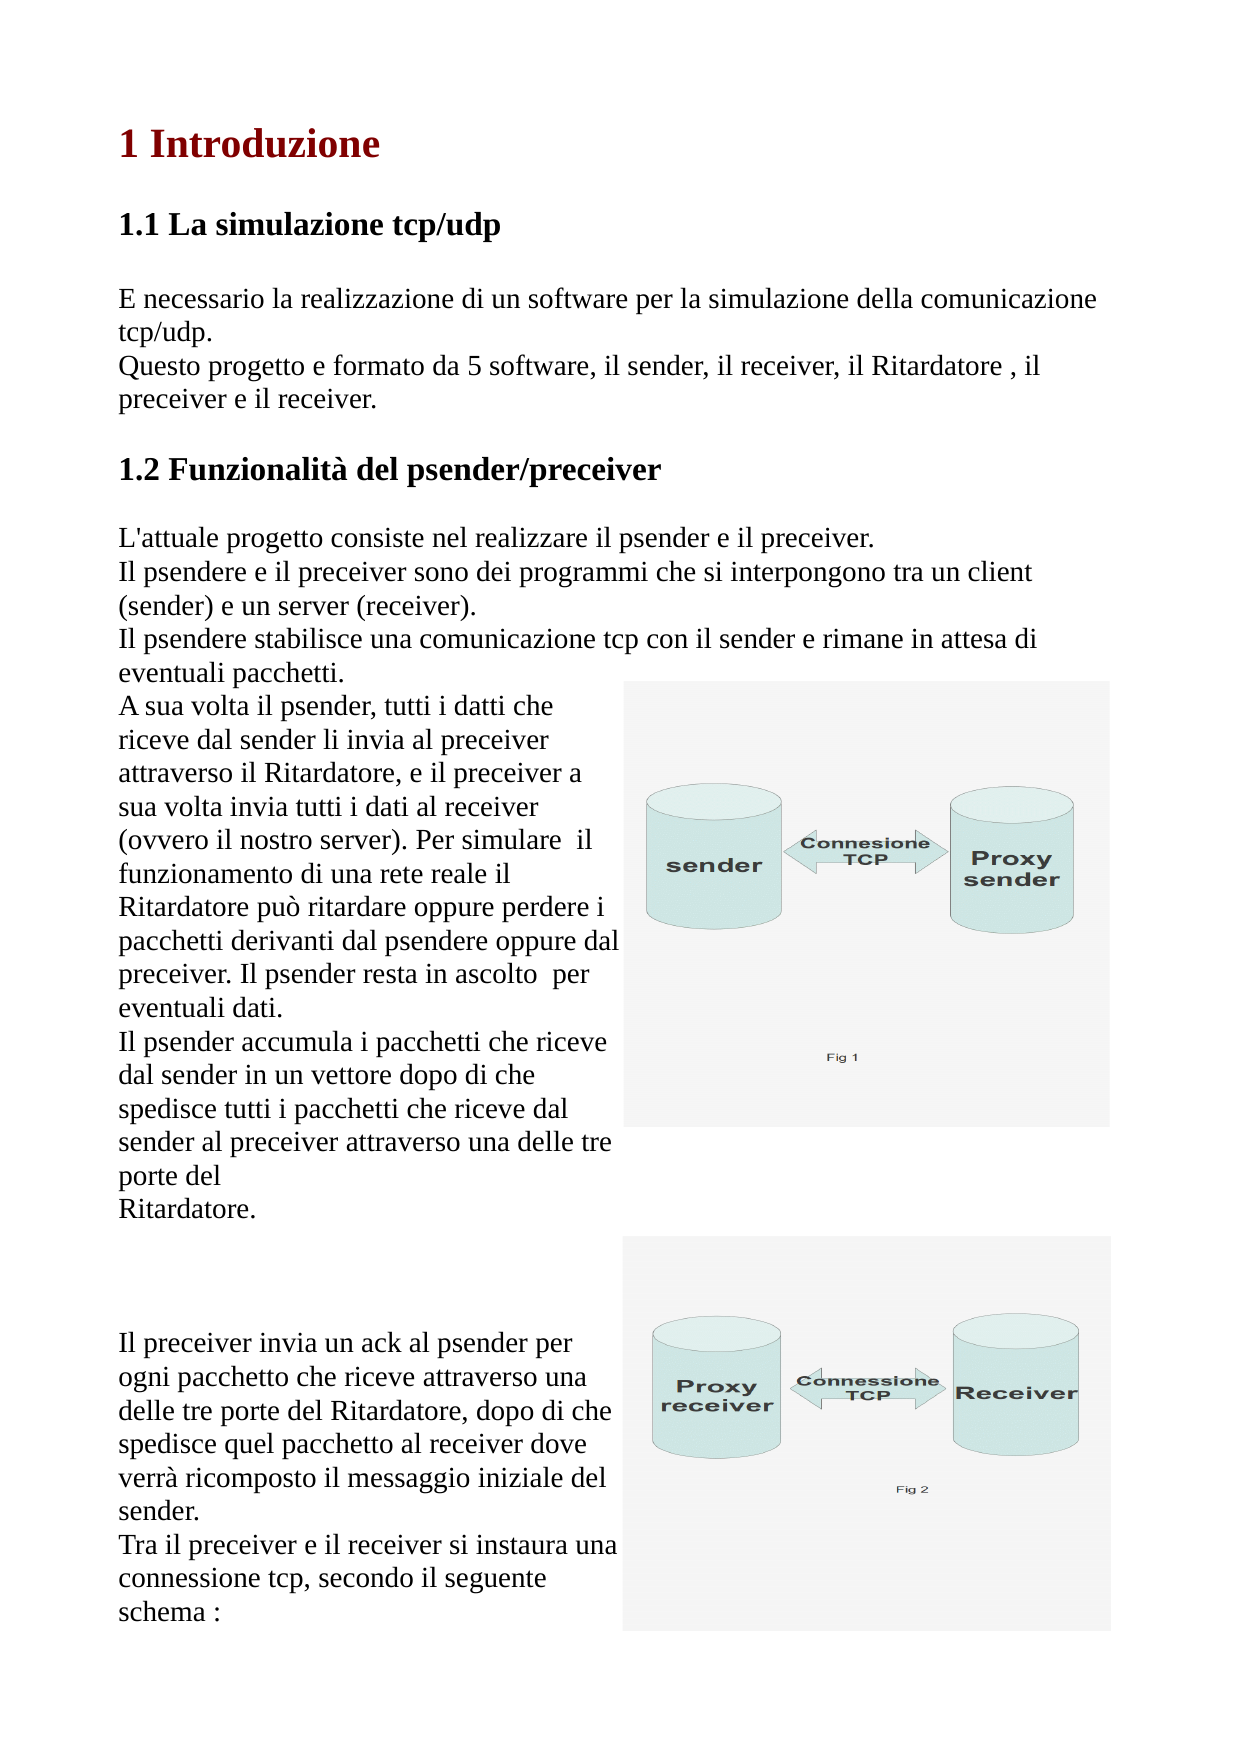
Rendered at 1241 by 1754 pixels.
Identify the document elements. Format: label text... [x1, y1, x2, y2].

text 1 Introduzione [118, 118, 1122, 166]
text Il psendere e il preceiver sono dei programmi che si interpongono tra un client (sender) e un server (receiver). [118, 554, 1122, 621]
text schema : [118, 1594, 622, 1627]
text Il psender accumula i pacchetti che riceve dal sender in un vettore dopo di che spedisce tutti i pacchetti che riceve dal sender al preceiver attraverso una delle tre porte del [118, 1024, 1122, 1191]
text L'attuale progetto consiste nel realizzare il psender e il preceiver. [118, 521, 1122, 554]
text E necessario la realizzazione di un software per la simulazione della comunicazione tcp/udp. [118, 281, 1122, 348]
text 1.2 Funzionalità del psender/preceiver [118, 449, 1122, 487]
text [1111, 1594, 1122, 1627]
text Il psendere stabilisce una comunicazione tcp con il sender e rimane in attesa di eventuali pacchetti. [118, 621, 1122, 688]
text Ritardatore. [118, 1191, 1122, 1225]
picture [623, 681, 1110, 1127]
text Questo progetto e formato da 5 software, il sender, il receiver, il Ritardatore , il preceiver e il receiver. [118, 348, 1122, 415]
text Il preceiver invia un ack al psender per ogni pacchetto che riceve attraverso una delle tre porte del Ritardatore, dopo di che spedisce quel pacchetto al receiver dove verrà ricomposto il messaggio iniziale del sender. [118, 1326, 622, 1527]
picture [622, 1236, 1111, 1631]
text Tra il preceiver e il receiver si instaura una connessione tcp, secondo il seguente [118, 1527, 622, 1594]
text A sua volta il psender, tutti i datti che riceve dal sender li invia al preceiver attraverso il Ritardatore, e il preceiver a sua volta invia tutti i dati al receiver (ovvero il nostro server). Per simulare il funzionamento di una rete reale il Ritardatore può ritardare oppure perdere i pacchetti derivanti dal psendere oppure dal preceiver. Il psender resta in ascolto per eventuali dati. [118, 688, 623, 1024]
text 1.1 La simulazione tcp/udp [118, 204, 1122, 243]
